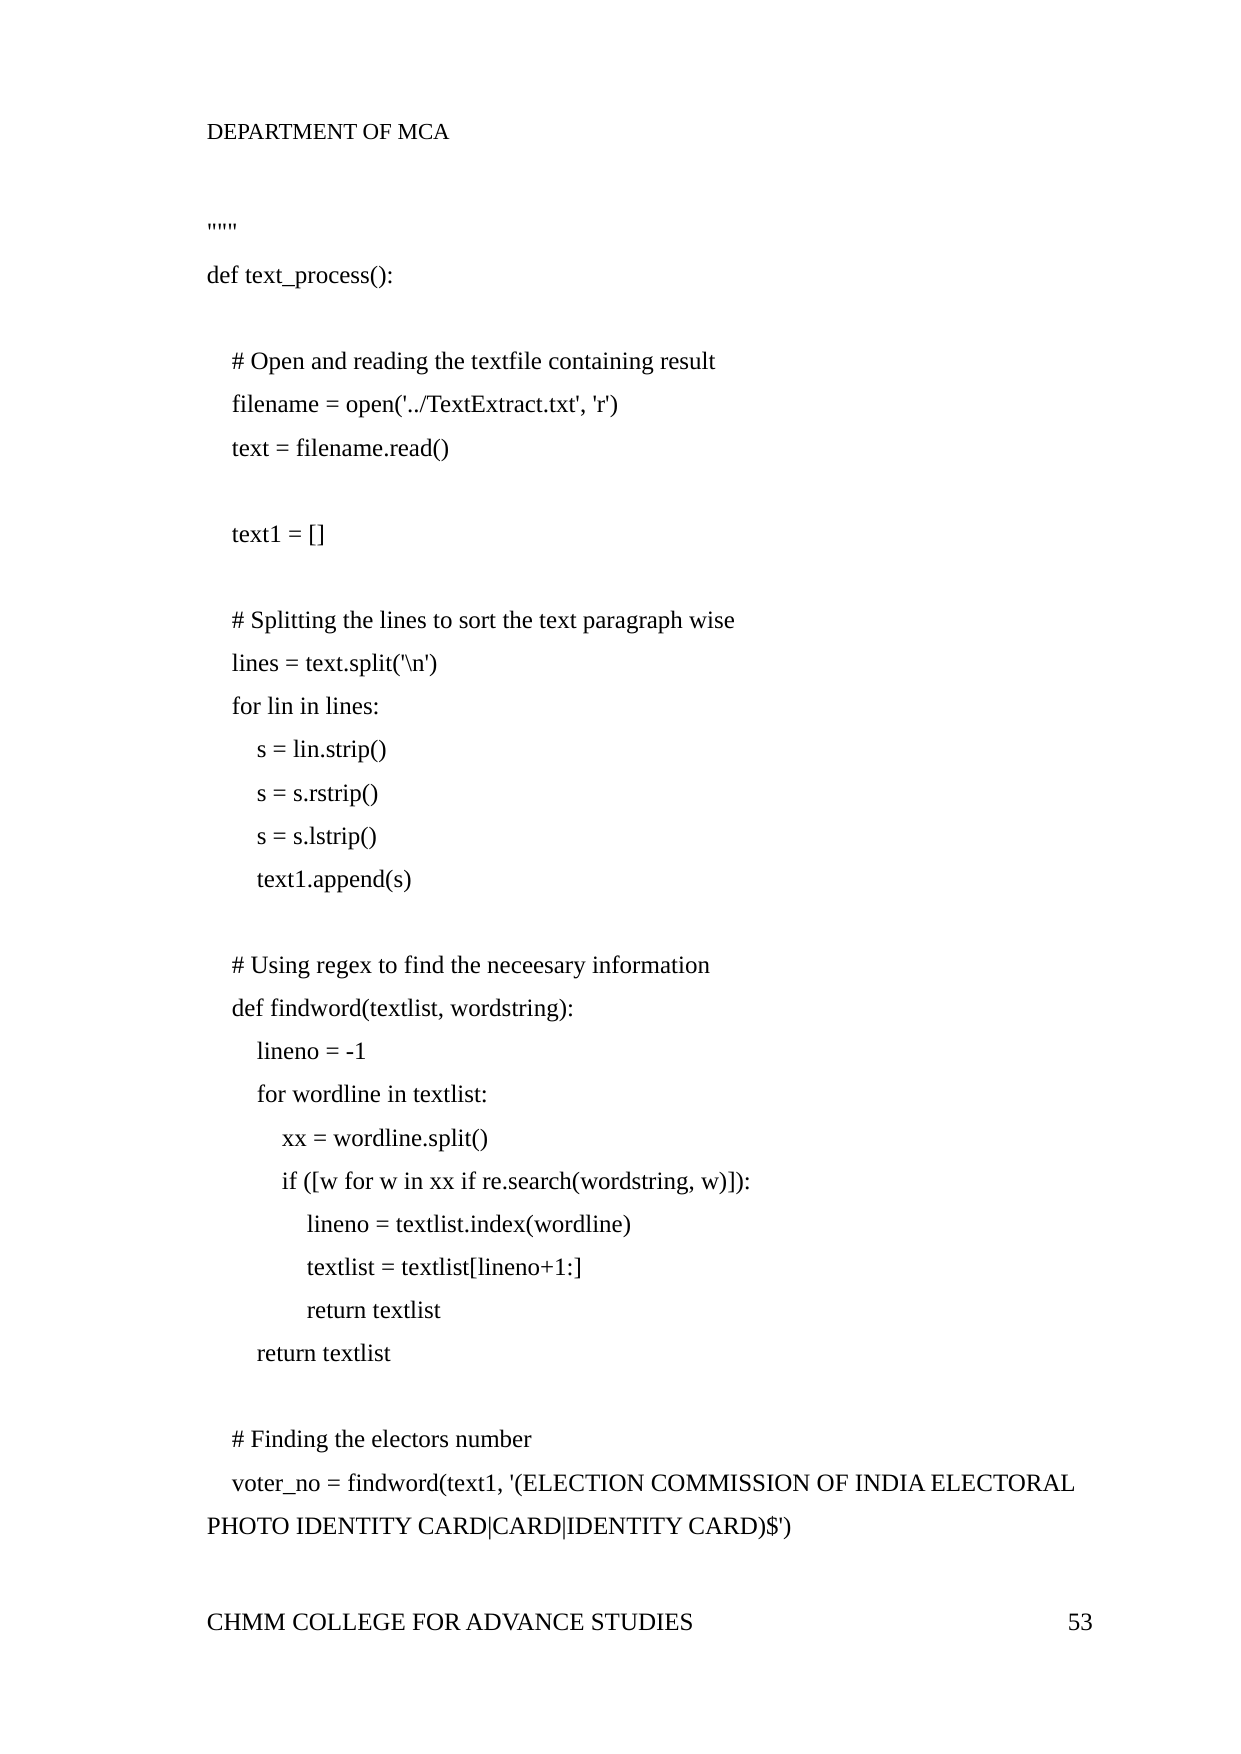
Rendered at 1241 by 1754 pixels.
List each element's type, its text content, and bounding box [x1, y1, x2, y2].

text text1.append(s) [207, 864, 1093, 893]
text s = s.lstrip() [207, 821, 1093, 849]
text """ [207, 217, 1093, 246]
text xx = wordline.split() [207, 1123, 1093, 1151]
text for wordline in textlist: [207, 1079, 1093, 1108]
text def findword(textlist, wordstring): [207, 993, 1093, 1022]
text lineno = -1 [207, 1036, 1093, 1065]
text for lin in lines: [207, 691, 1093, 720]
text lineno = textlist.index(wordline) [207, 1209, 1093, 1238]
text return textlist [207, 1295, 1093, 1324]
text s = s.rstrip() [207, 778, 1093, 806]
text # Finding the electors number [207, 1424, 1093, 1453]
text text1 = [] [207, 519, 1093, 548]
text # Open and reading the textfile containing result [207, 346, 1093, 375]
text filename = open('../TextExtract.txt', 'r') [207, 389, 1093, 418]
text return textlist [207, 1338, 1093, 1367]
text text = filename.read() [207, 433, 1093, 461]
text # Using regex to find the neceesary information [207, 950, 1093, 979]
text lines = text.split('\n') [207, 648, 1093, 677]
text voter_no = findword(text1, '(ELECTION COMMISSION OF INDIA ELECTORAL PHOTO IDENTITY CARD|CARD|IDENTITY CARD)$') [207, 1468, 1093, 1539]
text # Splitting the lines to sort the text paragraph wise [207, 605, 1093, 634]
text def text_process(): [207, 260, 1093, 289]
text if ([w for w in xx if re.search(wordstring, w)]): [207, 1166, 1093, 1194]
text s = lin.strip() [207, 734, 1093, 763]
text textlist = textlist[lineno+1:] [207, 1252, 1093, 1281]
